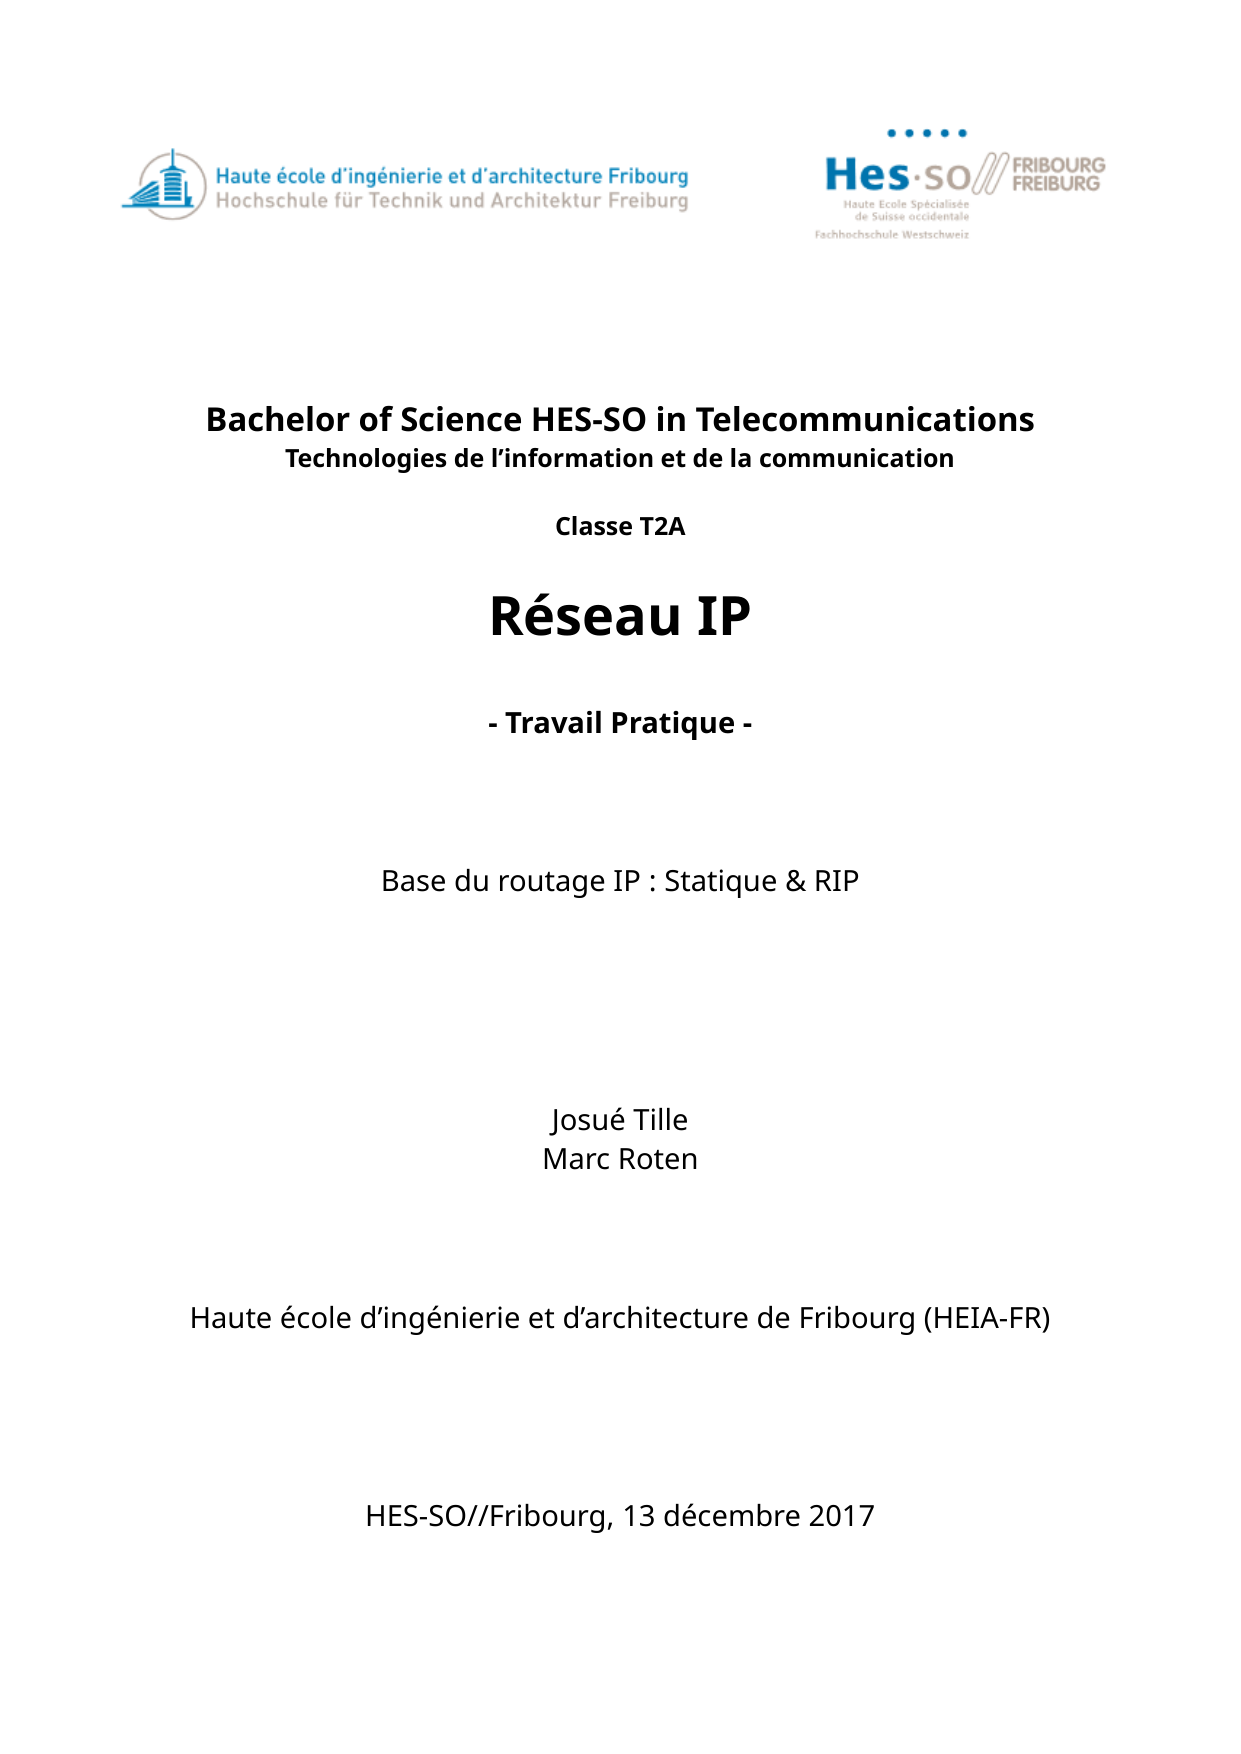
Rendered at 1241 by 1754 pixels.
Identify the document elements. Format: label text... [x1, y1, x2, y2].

text Base du routage IP : Statique & RIP [118, 861, 1122, 900]
picture [118, 118, 1123, 249]
text - Travail Pratique - [118, 702, 1122, 742]
text Réseau IP [118, 577, 1122, 651]
text Bachelor of Science HES-SO in Telecommunications [118, 396, 1122, 441]
text Josué Tille [118, 1099, 1122, 1138]
text Technologies de l’information et de la communication [118, 441, 1122, 475]
text Marc Roten [118, 1138, 1122, 1178]
text Classe T2A [118, 509, 1122, 543]
text Haute école d’ingénierie et d’architecture de Fribourg (HEIA-FR) [118, 1297, 1122, 1337]
text HES-SO//Fribourg, 13. décembre 2017 [118, 1496, 1122, 1535]
